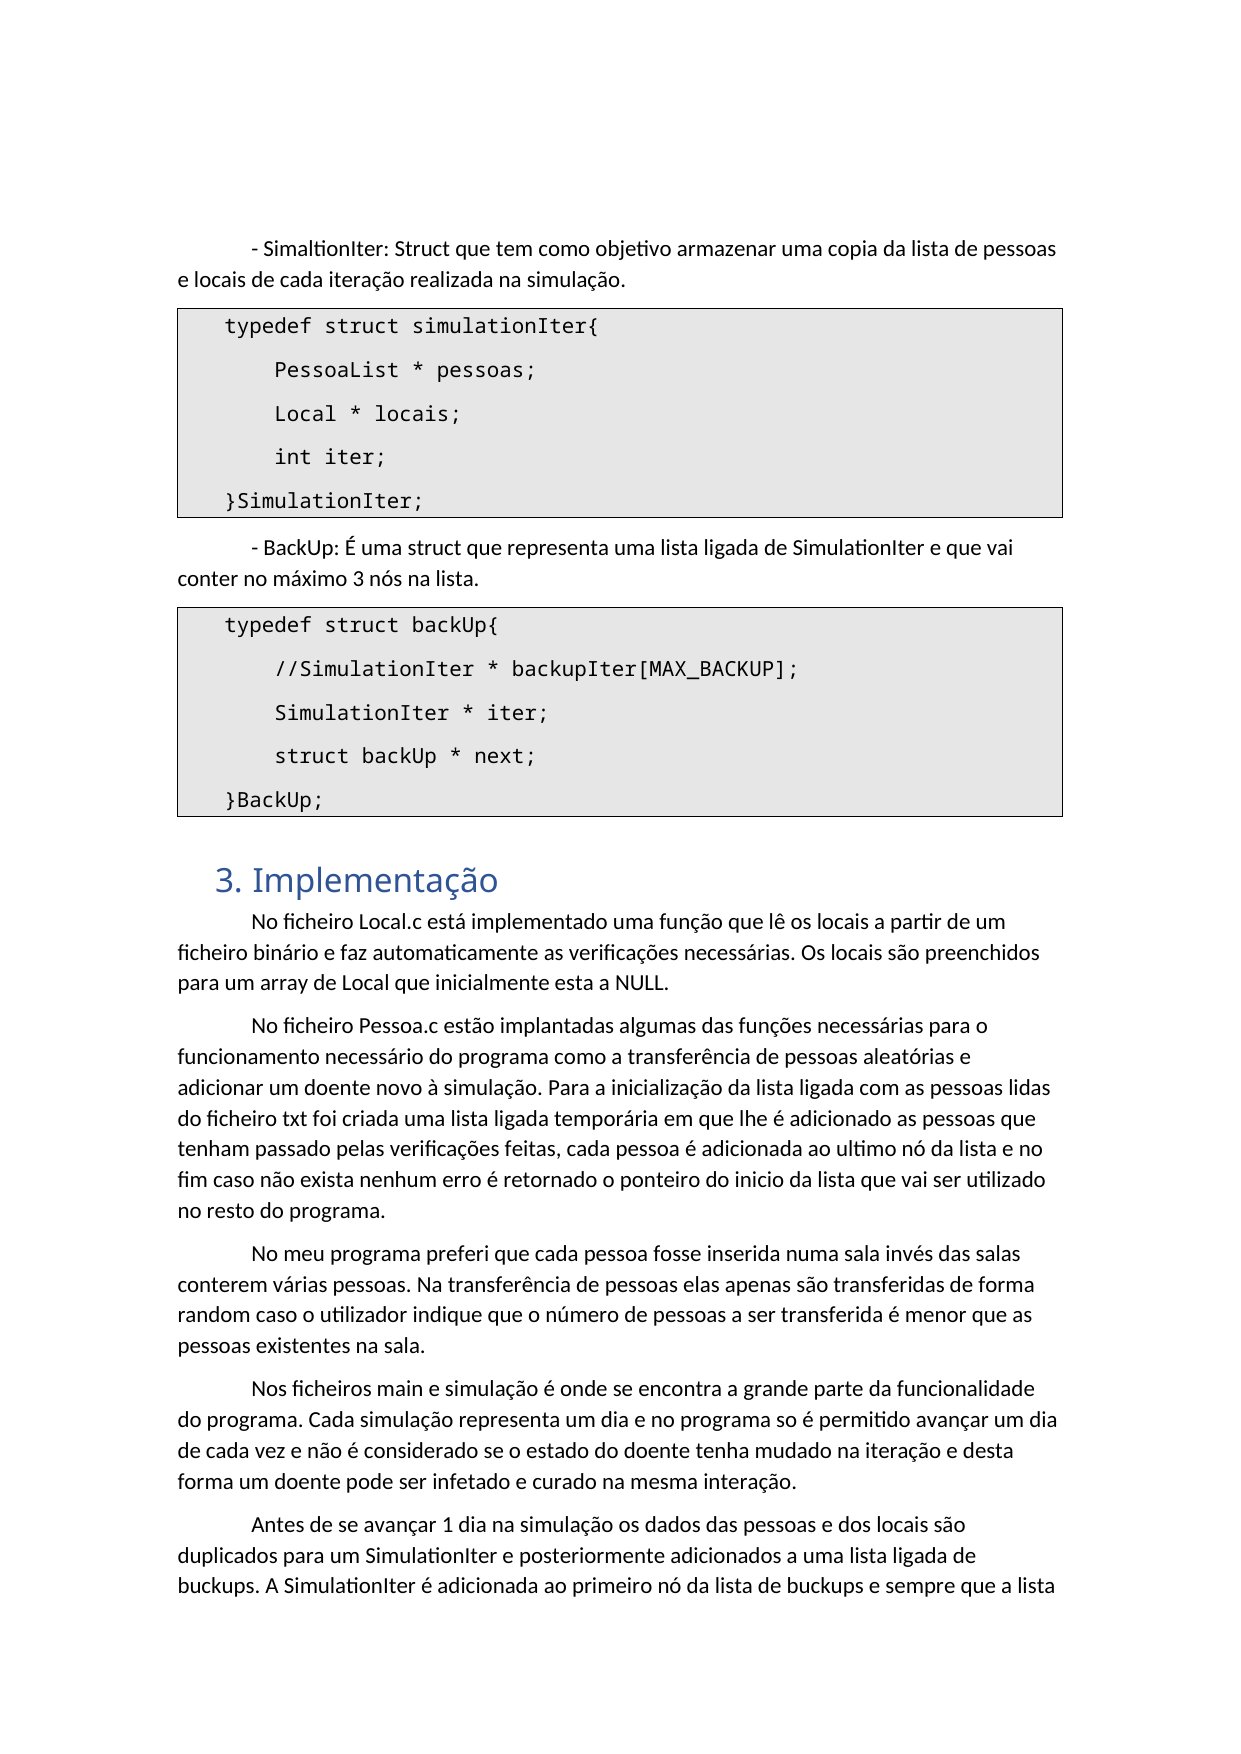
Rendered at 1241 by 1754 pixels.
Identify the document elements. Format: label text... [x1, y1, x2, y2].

text Antes de se avançar 1 dia na simulação os dados das pessoas e dos locais são duplicados para um SimulationIter e posteriormente adicionados a uma lista ligada de buckups. A SimulationIter é adicionada ao primeiro nó da lista de buckups e sempre que a lista [177, 1510, 1063, 1599]
text No ficheiro Local.c está implementado uma função que lê os locais a partir de um ficheiro binário e faz automaticamente as verificações necessárias. Os locais são preenchidos para um array de Local que inicialmente esta a NULL. [177, 907, 1063, 996]
text PessoaList * pessoas; [178, 352, 1062, 383]
text No ficheiro Pessoa.c estão implantadas algumas das funções necessárias para o funcionamento necessário do programa como a transferência de pessoas aleatórias e adicionar um doente novo à simulação. Para a inicialização da lista ligada com as pessoas lidas do ficheiro txt foi criada uma lista ligada temporária em que lhe é adicionado as pessoas que tenham passado pelas verificações feitas, cada pessoa é adicionada ao ultimo nó da lista e no fim caso não exista nenhum erro é retornado o ponteiro do inicio da lista que vai ser utilizado no resto do programa. [177, 1012, 1063, 1224]
text }SimulationIter; [178, 483, 1062, 517]
text - SimaltionIter: Struct que tem como objetivo armazenar uma copia da lista de pessoas e locais de cada iteração realizada na simulação. [177, 234, 1063, 293]
text - BackUp: É uma struct que representa uma lista ligada de SimulationIter e que vai conter no máximo 3 nós na lista. [177, 533, 1063, 592]
text //SimulationIter * backupIter[MAX_BACKUP]; [178, 651, 1062, 682]
list Implementação [215, 857, 1063, 902]
text typedef struct backUp{ [178, 608, 1062, 638]
text Nos ficheiros main e simulação é onde se encontra a grande parte da funcionalidade do programa. Cada simulação representa um dia e no programa so é permitido avançar um dia de cada vez e não é considerado se o estado do doente tenha mudado na iteração e desta forma um doente pode ser infetado e curado na mesma interação. [177, 1374, 1063, 1495]
text int iter; [178, 439, 1062, 471]
text typedef struct simulationIter{ [178, 309, 1062, 339]
text Local * locais; [178, 396, 1062, 427]
text No meu programa preferi que cada pessoa fosse inserida numa sala invés das salas conterem várias pessoas. Na transferência de pessoas elas apenas são transferidas de forma random caso o utilizador indique que o número de pessoas a ser transferida é menor que as pessoas existentes na sala. [177, 1239, 1063, 1359]
text SimulationIter * iter; [178, 694, 1062, 726]
text }BackUp; [178, 782, 1062, 816]
text struct backUp * next; [178, 738, 1062, 770]
